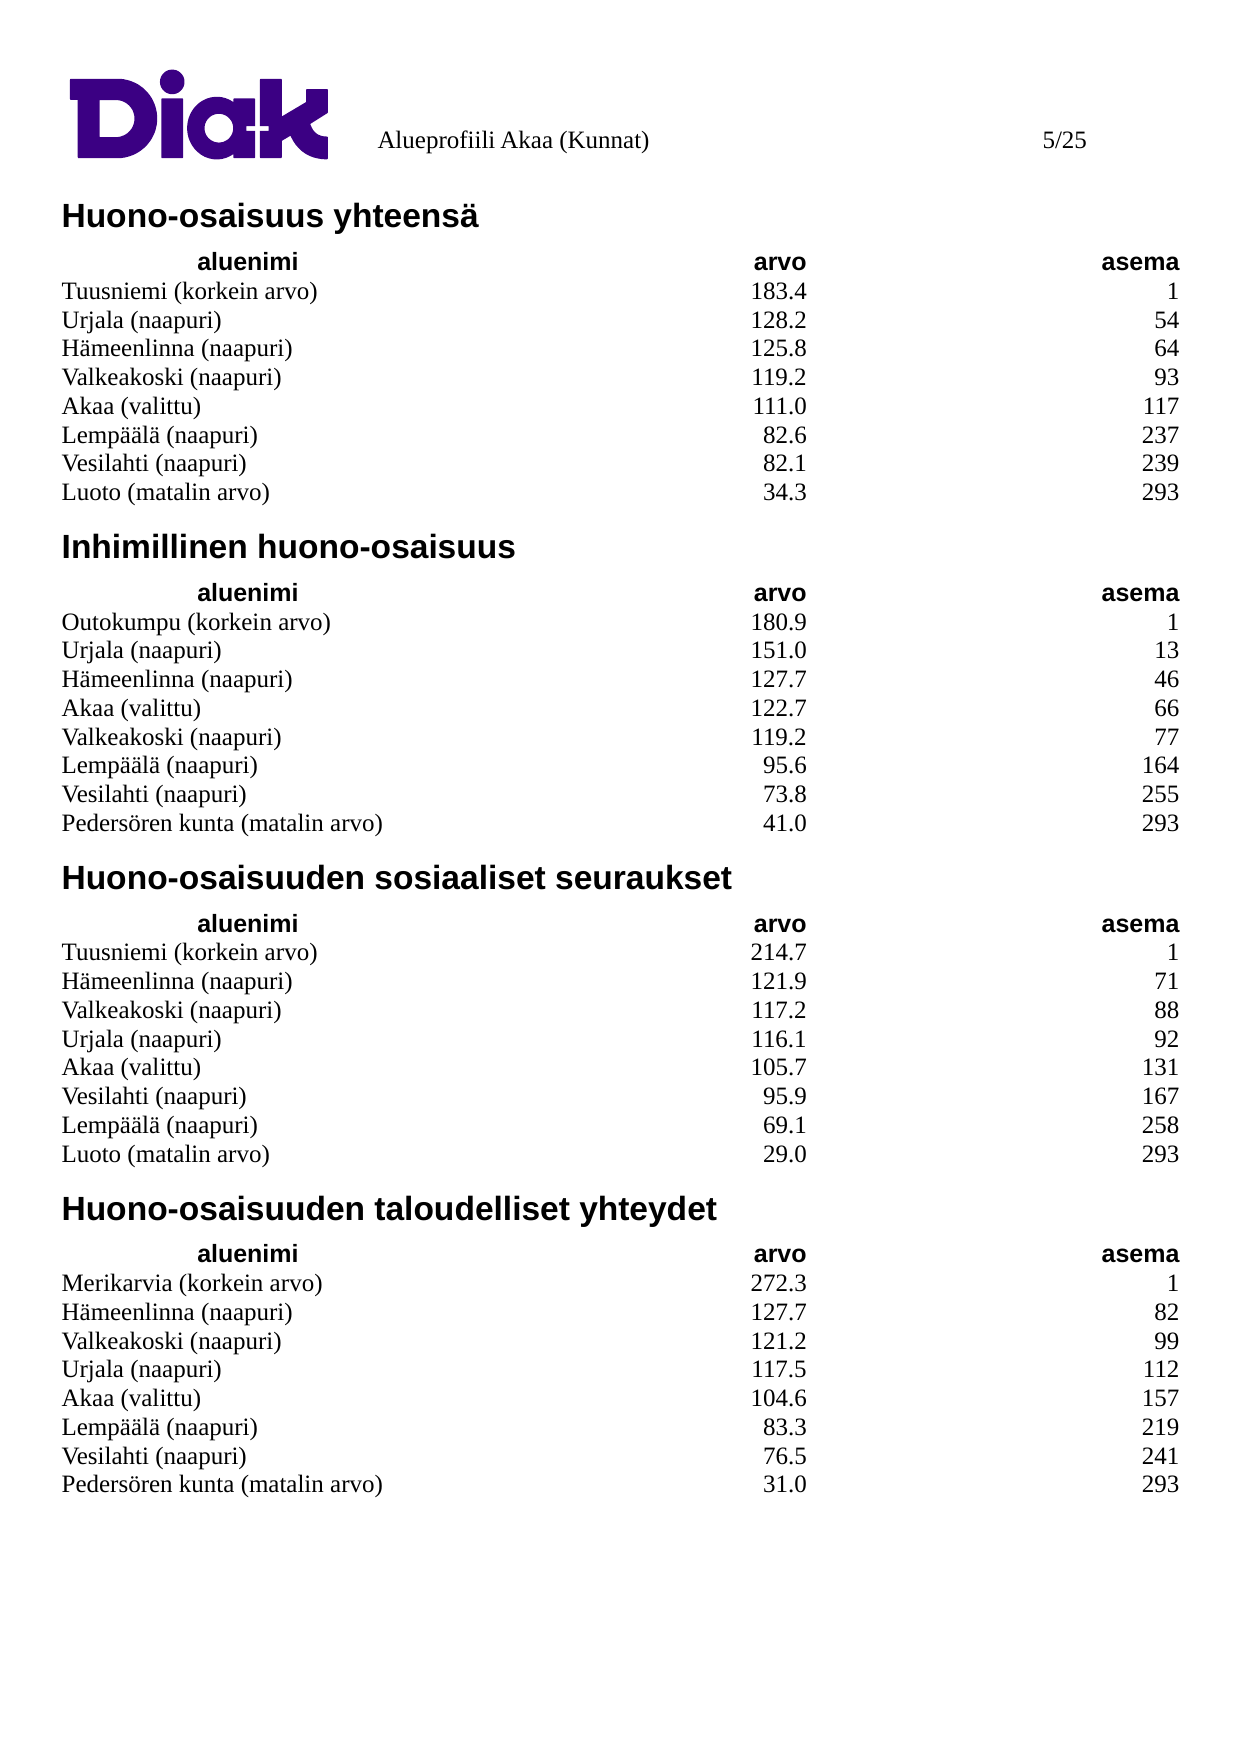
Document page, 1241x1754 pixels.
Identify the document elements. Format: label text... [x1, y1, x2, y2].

table_cell Valkeakoski (naapuri) [61, 1326, 434, 1354]
table_cell 82.6 [434, 420, 806, 448]
table_cell Akaa (valittu) [61, 1383, 434, 1412]
table_cell 293 [806, 1470, 1179, 1498]
table_cell Akaa (valittu) [61, 693, 434, 722]
table_cell 82.1 [434, 449, 806, 477]
table_cell 157 [806, 1383, 1179, 1412]
table_cell Luoto (matalin arvo) [61, 477, 434, 506]
table_header asema [806, 1240, 1179, 1268]
table_cell 219 [806, 1412, 1179, 1441]
table_cell Merikarvia (korkein arvo) [61, 1268, 434, 1297]
table_cell 293 [806, 477, 1179, 506]
table_cell 41.0 [434, 808, 806, 837]
table_cell Lempäälä (naapuri) [61, 420, 434, 448]
table_cell Urjala (naapuri) [61, 636, 434, 664]
table_cell 127.7 [434, 664, 806, 693]
table_cell 122.7 [434, 693, 806, 722]
table_cell 29.0 [434, 1139, 806, 1167]
table_cell 214.7 [434, 938, 806, 966]
table_header asema [806, 909, 1179, 937]
table_cell 167 [806, 1081, 1179, 1110]
table_header asema [806, 578, 1179, 607]
table_cell 255 [806, 779, 1179, 808]
table_cell Pedersören kunta (matalin arvo) [61, 1470, 434, 1498]
table_header asema [806, 247, 1179, 276]
table_cell 128.2 [434, 305, 806, 333]
subtitle Huono-osaisuuden taloudelliset yhteydet [61, 1188, 1179, 1227]
table_cell 46 [806, 664, 1179, 693]
table_cell 69.1 [434, 1110, 806, 1139]
table_cell 66 [806, 693, 1179, 722]
table_header aluenimi [61, 578, 434, 607]
table_cell Lempäälä (naapuri) [61, 1412, 434, 1441]
table_cell 1 [806, 938, 1179, 966]
table_cell 272.3 [434, 1268, 806, 1297]
table_cell Tuusniemi (korkein arvo) [61, 938, 434, 966]
table_cell 117.5 [434, 1355, 806, 1383]
table_header arvo [434, 578, 806, 607]
table_cell Urjala (naapuri) [61, 1355, 434, 1383]
table_header aluenimi [61, 909, 434, 937]
table_cell 34.3 [434, 477, 806, 506]
table_cell 83.3 [434, 1412, 806, 1441]
table_cell 131 [806, 1053, 1179, 1081]
table_cell 76.5 [434, 1441, 806, 1469]
table_cell Pedersören kunta (matalin arvo) [61, 808, 434, 837]
table_header arvo [434, 909, 806, 937]
table_cell 1 [806, 607, 1179, 636]
table_cell 82 [806, 1297, 1179, 1326]
table_cell Akaa (valittu) [61, 1053, 434, 1081]
table_cell 183.4 [434, 276, 806, 305]
table_cell 95.6 [434, 751, 806, 779]
table_cell 31.0 [434, 1470, 806, 1498]
table_cell 88 [806, 995, 1179, 1024]
table_cell 111.0 [434, 391, 806, 420]
table_cell 71 [806, 966, 1179, 995]
table_header aluenimi [61, 1240, 434, 1268]
table_header aluenimi [61, 247, 434, 276]
subtitle Huono-osaisuuden sosiaaliset seuraukset [61, 858, 1179, 896]
table_cell 241 [806, 1441, 1179, 1469]
table_cell Outokumpu (korkein arvo) [61, 607, 434, 636]
table_header arvo [434, 247, 806, 276]
table_cell 99 [806, 1326, 1179, 1354]
table_cell Akaa (valittu) [61, 391, 434, 420]
table_cell 258 [806, 1110, 1179, 1139]
table_cell Tuusniemi (korkein arvo) [61, 276, 434, 305]
table_cell Hämeenlinna (naapuri) [61, 334, 434, 362]
table_cell Vesilahti (naapuri) [61, 1081, 434, 1110]
table_cell 127.7 [434, 1297, 806, 1326]
table_cell Vesilahti (naapuri) [61, 449, 434, 477]
table_cell Lempäälä (naapuri) [61, 1110, 434, 1139]
table_cell 73.8 [434, 779, 806, 808]
table_cell Valkeakoski (naapuri) [61, 995, 434, 1024]
table_cell 64 [806, 334, 1179, 362]
subtitle Inhimillinen huono-osaisuus [61, 527, 1179, 566]
table_cell Valkeakoski (naapuri) [61, 722, 434, 751]
table_cell 104.6 [434, 1383, 806, 1412]
table_cell 95.9 [434, 1081, 806, 1110]
table_cell Luoto (matalin arvo) [61, 1139, 434, 1167]
table_cell 237 [806, 420, 1179, 448]
table_header arvo [434, 1240, 806, 1268]
table_cell 1 [806, 1268, 1179, 1297]
table_cell 93 [806, 362, 1179, 391]
table_cell Urjala (naapuri) [61, 305, 434, 333]
table_cell 13 [806, 636, 1179, 664]
table_cell 293 [806, 1139, 1179, 1167]
table_cell Hämeenlinna (naapuri) [61, 664, 434, 693]
table_cell 112 [806, 1355, 1179, 1383]
table_cell 105.7 [434, 1053, 806, 1081]
table_cell Urjala (naapuri) [61, 1024, 434, 1052]
table_cell 92 [806, 1024, 1179, 1052]
table_cell 119.2 [434, 722, 806, 751]
table_cell 239 [806, 449, 1179, 477]
table_cell Lempäälä (naapuri) [61, 751, 434, 779]
table_cell 121.2 [434, 1326, 806, 1354]
table_cell 119.2 [434, 362, 806, 391]
table_cell Valkeakoski (naapuri) [61, 362, 434, 391]
subtitle Huono-osaisuus yhteensä [61, 196, 1179, 235]
table_cell 125.8 [434, 334, 806, 362]
table_cell Vesilahti (naapuri) [61, 779, 434, 808]
table_cell Vesilahti (naapuri) [61, 1441, 434, 1469]
table_cell 117 [806, 391, 1179, 420]
table_cell 121.9 [434, 966, 806, 995]
table_cell 151.0 [434, 636, 806, 664]
table_cell Hämeenlinna (naapuri) [61, 1297, 434, 1326]
table_cell 1 [806, 276, 1179, 305]
table_cell 180.9 [434, 607, 806, 636]
table_cell 54 [806, 305, 1179, 333]
table_cell 117.2 [434, 995, 806, 1024]
table_cell Hämeenlinna (naapuri) [61, 966, 434, 995]
table_cell 293 [806, 808, 1179, 837]
table_cell 116.1 [434, 1024, 806, 1052]
table_cell 164 [806, 751, 1179, 779]
table_cell 77 [806, 722, 1179, 751]
